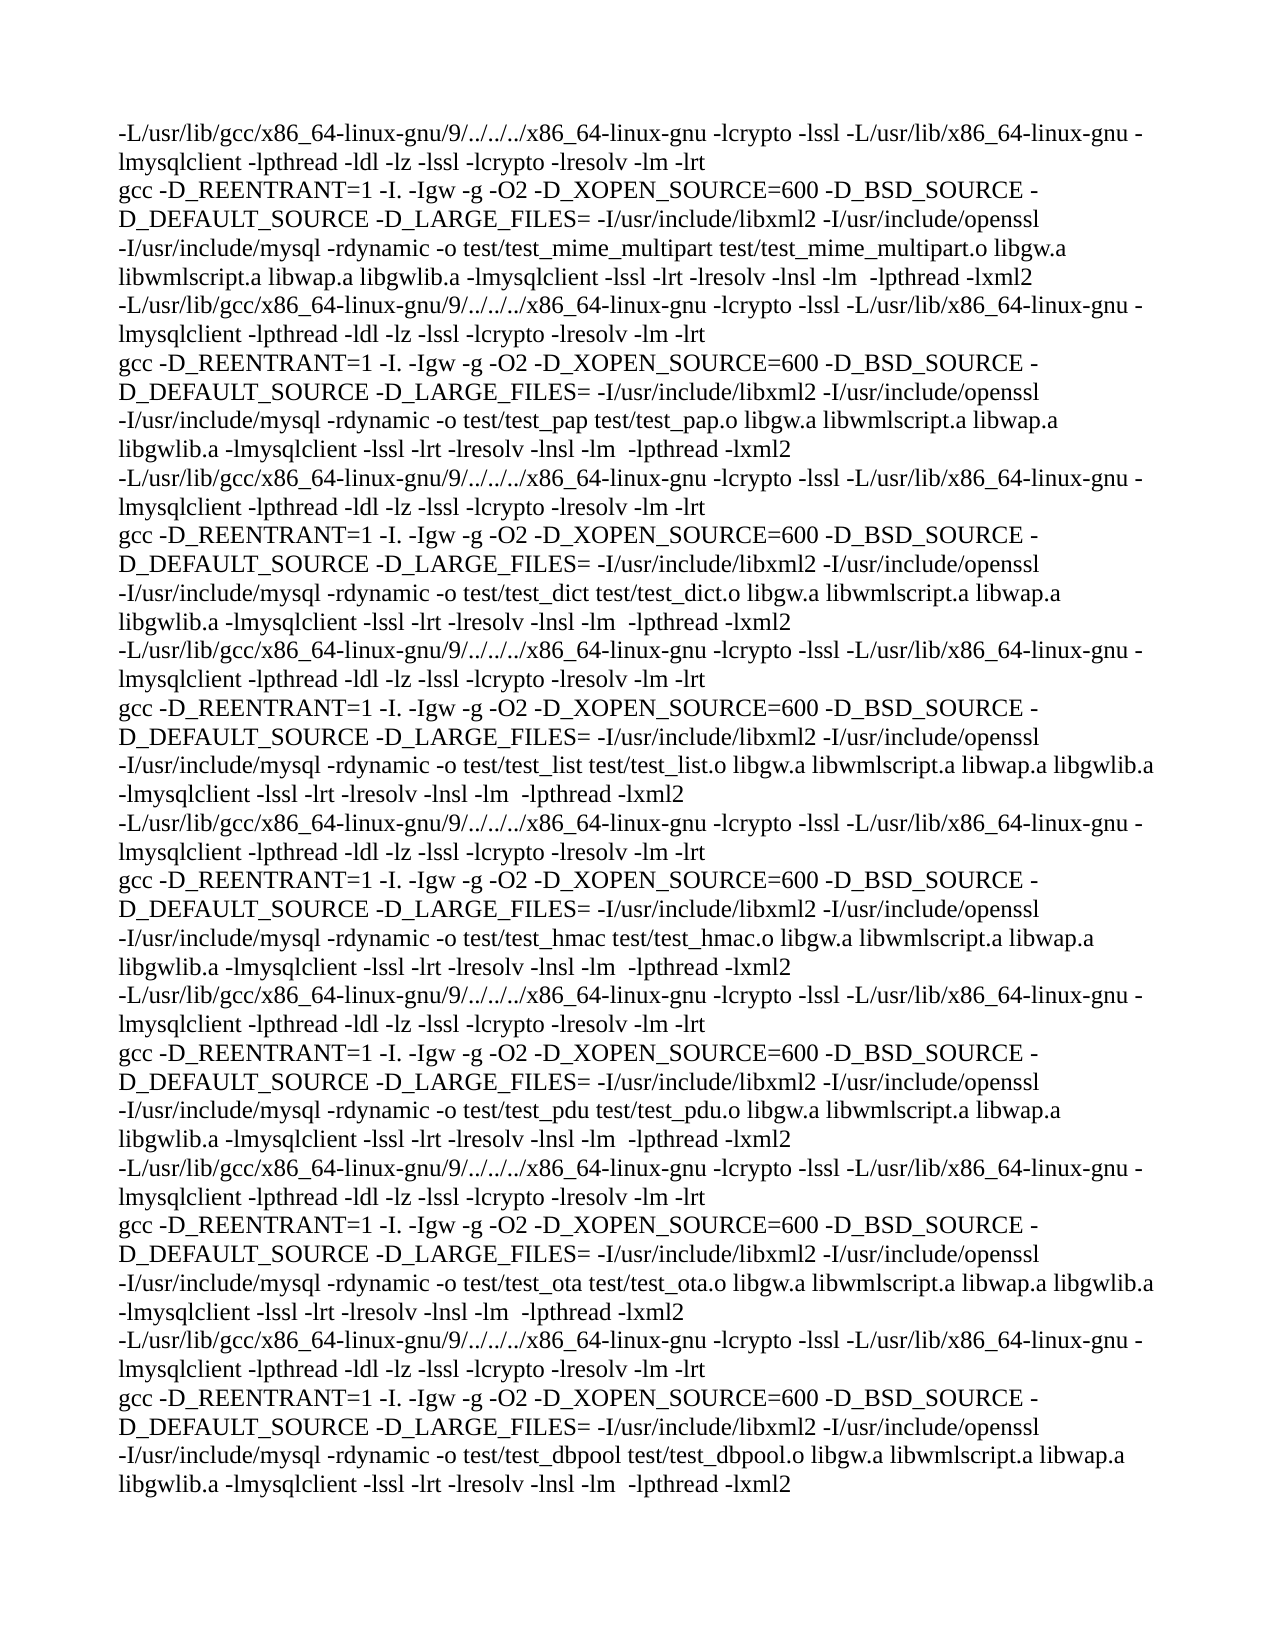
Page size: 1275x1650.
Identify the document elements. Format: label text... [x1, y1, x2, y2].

text gcc -D_REENTRANT=1 -I. -Igw -g -O2 -D_XOPEN_SOURCE=600 -D_BSD_SOURCE -D_DEFAULT_SOURCE -D_LARGE_FILES= -I/usr/include/libxml2 -I/usr/include/openssl -I/usr/include/mysql -rdynamic -o test/test_ota test/test_ota.o libgw.a libwmlscript.a libwap.a libgwlib.a -lmysqlclient -lssl -lrt -lresolv -lnsl -lm -lpthread -lxml2 -L/usr/lib/gcc/x86_64-linux-gnu/9/../../../x86_64-linux-gnu -lcrypto -lssl -L/usr/lib/x86_64-linux-gnu -lmysqlclient -lpthread -ldl -lz -lssl -lcrypto -lresolv -lm -lrt [118, 1211, 1157, 1383]
text gcc -D_REENTRANT=1 -I. -Igw -g -O2 -D_XOPEN_SOURCE=600 -D_BSD_SOURCE -D_DEFAULT_SOURCE -D_LARGE_FILES= -I/usr/include/libxml2 -I/usr/include/openssl -I/usr/include/mysql -rdynamic -o test/test_list test/test_list.o libgw.a libwmlscript.a libwap.a libgwlib.a -lmysqlclient -lssl -lrt -lresolv -lnsl -lm -lpthread -lxml2 -L/usr/lib/gcc/x86_64-linux-gnu/9/../../../x86_64-linux-gnu -lcrypto -lssl -L/usr/lib/x86_64-linux-gnu -lmysqlclient -lpthread -ldl -lz -lssl -lcrypto -lresolv -lm -lrt [118, 693, 1157, 866]
text gcc -D_REENTRANT=1 -I. -Igw -g -O2 -D_XOPEN_SOURCE=600 -D_BSD_SOURCE -D_DEFAULT_SOURCE -D_LARGE_FILES= -I/usr/include/libxml2 -I/usr/include/openssl -I/usr/include/mysql -rdynamic -o test/test_hmac test/test_hmac.o libgw.a libwmlscript.a libwap.a libgwlib.a -lmysqlclient -lssl -lrt -lresolv -lnsl -lm -lpthread -lxml2 -L/usr/lib/gcc/x86_64-linux-gnu/9/../../../x86_64-linux-gnu -lcrypto -lssl -L/usr/lib/x86_64-linux-gnu -lmysqlclient -lpthread -ldl -lz -lssl -lcrypto -lresolv -lm -lrt [118, 866, 1157, 1038]
text gcc -D_REENTRANT=1 -I. -Igw -g -O2 -D_XOPEN_SOURCE=600 -D_BSD_SOURCE -D_DEFAULT_SOURCE -D_LARGE_FILES= -I/usr/include/libxml2 -I/usr/include/openssl -I/usr/include/mysql -rdynamic -o test/test_mime_multipart test/test_mime_multipart.o libgw.a libwmlscript.a libwap.a libgwlib.a -lmysqlclient -lssl -lrt -lresolv -lnsl -lm -lpthread -lxml2 -L/usr/lib/gcc/x86_64-linux-gnu/9/../../../x86_64-linux-gnu -lcrypto -lssl -L/usr/lib/x86_64-linux-gnu -lmysqlclient -lpthread -ldl -lz -lssl -lcrypto -lresolv -lm -lrt [118, 176, 1157, 348]
text gcc -D_REENTRANT=1 -I. -Igw -g -O2 -D_XOPEN_SOURCE=600 -D_BSD_SOURCE -D_DEFAULT_SOURCE -D_LARGE_FILES= -I/usr/include/libxml2 -I/usr/include/openssl -I/usr/include/mysql -rdynamic -o test/test_dict test/test_dict.o libgw.a libwmlscript.a libwap.a libgwlib.a -lmysqlclient -lssl -lrt -lresolv -lnsl -lm -lpthread -lxml2 -L/usr/lib/gcc/x86_64-linux-gnu/9/../../../x86_64-linux-gnu -lcrypto -lssl -L/usr/lib/x86_64-linux-gnu -lmysqlclient -lpthread -ldl -lz -lssl -lcrypto -lresolv -lm -lrt [118, 521, 1157, 693]
text gcc -D_REENTRANT=1 -I. -Igw -g -O2 -D_XOPEN_SOURCE=600 -D_BSD_SOURCE -D_DEFAULT_SOURCE -D_LARGE_FILES= -I/usr/include/libxml2 -I/usr/include/openssl -I/usr/include/mysql -rdynamic -o test/test_pdu test/test_pdu.o libgw.a libwmlscript.a libwap.a libgwlib.a -lmysqlclient -lssl -lrt -lresolv -lnsl -lm -lpthread -lxml2 -L/usr/lib/gcc/x86_64-linux-gnu/9/../../../x86_64-linux-gnu -lcrypto -lssl -L/usr/lib/x86_64-linux-gnu -lmysqlclient -lpthread -ldl -lz -lssl -lcrypto -lresolv -lm -lrt [118, 1038, 1157, 1211]
text gcc -D_REENTRANT=1 -I. -Igw -g -O2 -D_XOPEN_SOURCE=600 -D_BSD_SOURCE -D_DEFAULT_SOURCE -D_LARGE_FILES= -I/usr/include/libxml2 -I/usr/include/openssl -I/usr/include/mysql -rdynamic -o test/test_dbpool test/test_dbpool.o libgw.a libwmlscript.a libwap.a libgwlib.a -lmysqlclient -lssl -lrt -lresolv -lnsl -lm -lpthread -lxml2 [118, 1383, 1157, 1498]
text gcc -D_REENTRANT=1 -I. -Igw -g -O2 -D_XOPEN_SOURCE=600 -D_BSD_SOURCE -D_DEFAULT_SOURCE -D_LARGE_FILES= -I/usr/include/libxml2 -I/usr/include/openssl -I/usr/include/mysql -rdynamic -o test/test_pap test/test_pap.o libgw.a libwmlscript.a libwap.a libgwlib.a -lmysqlclient -lssl -lrt -lresolv -lnsl -lm -lpthread -lxml2 -L/usr/lib/gcc/x86_64-linux-gnu/9/../../../x86_64-linux-gnu -lcrypto -lssl -L/usr/lib/x86_64-linux-gnu -lmysqlclient -lpthread -ldl -lz -lssl -lcrypto -lresolv -lm -lrt [118, 348, 1157, 521]
text -L/usr/lib/gcc/x86_64-linux-gnu/9/../../../x86_64-linux-gnu -lcrypto -lssl -L/usr/lib/x86_64-linux-gnu -lmysqlclient -lpthread -ldl -lz -lssl -lcrypto -lresolv -lm -lrt [118, 118, 1157, 176]
